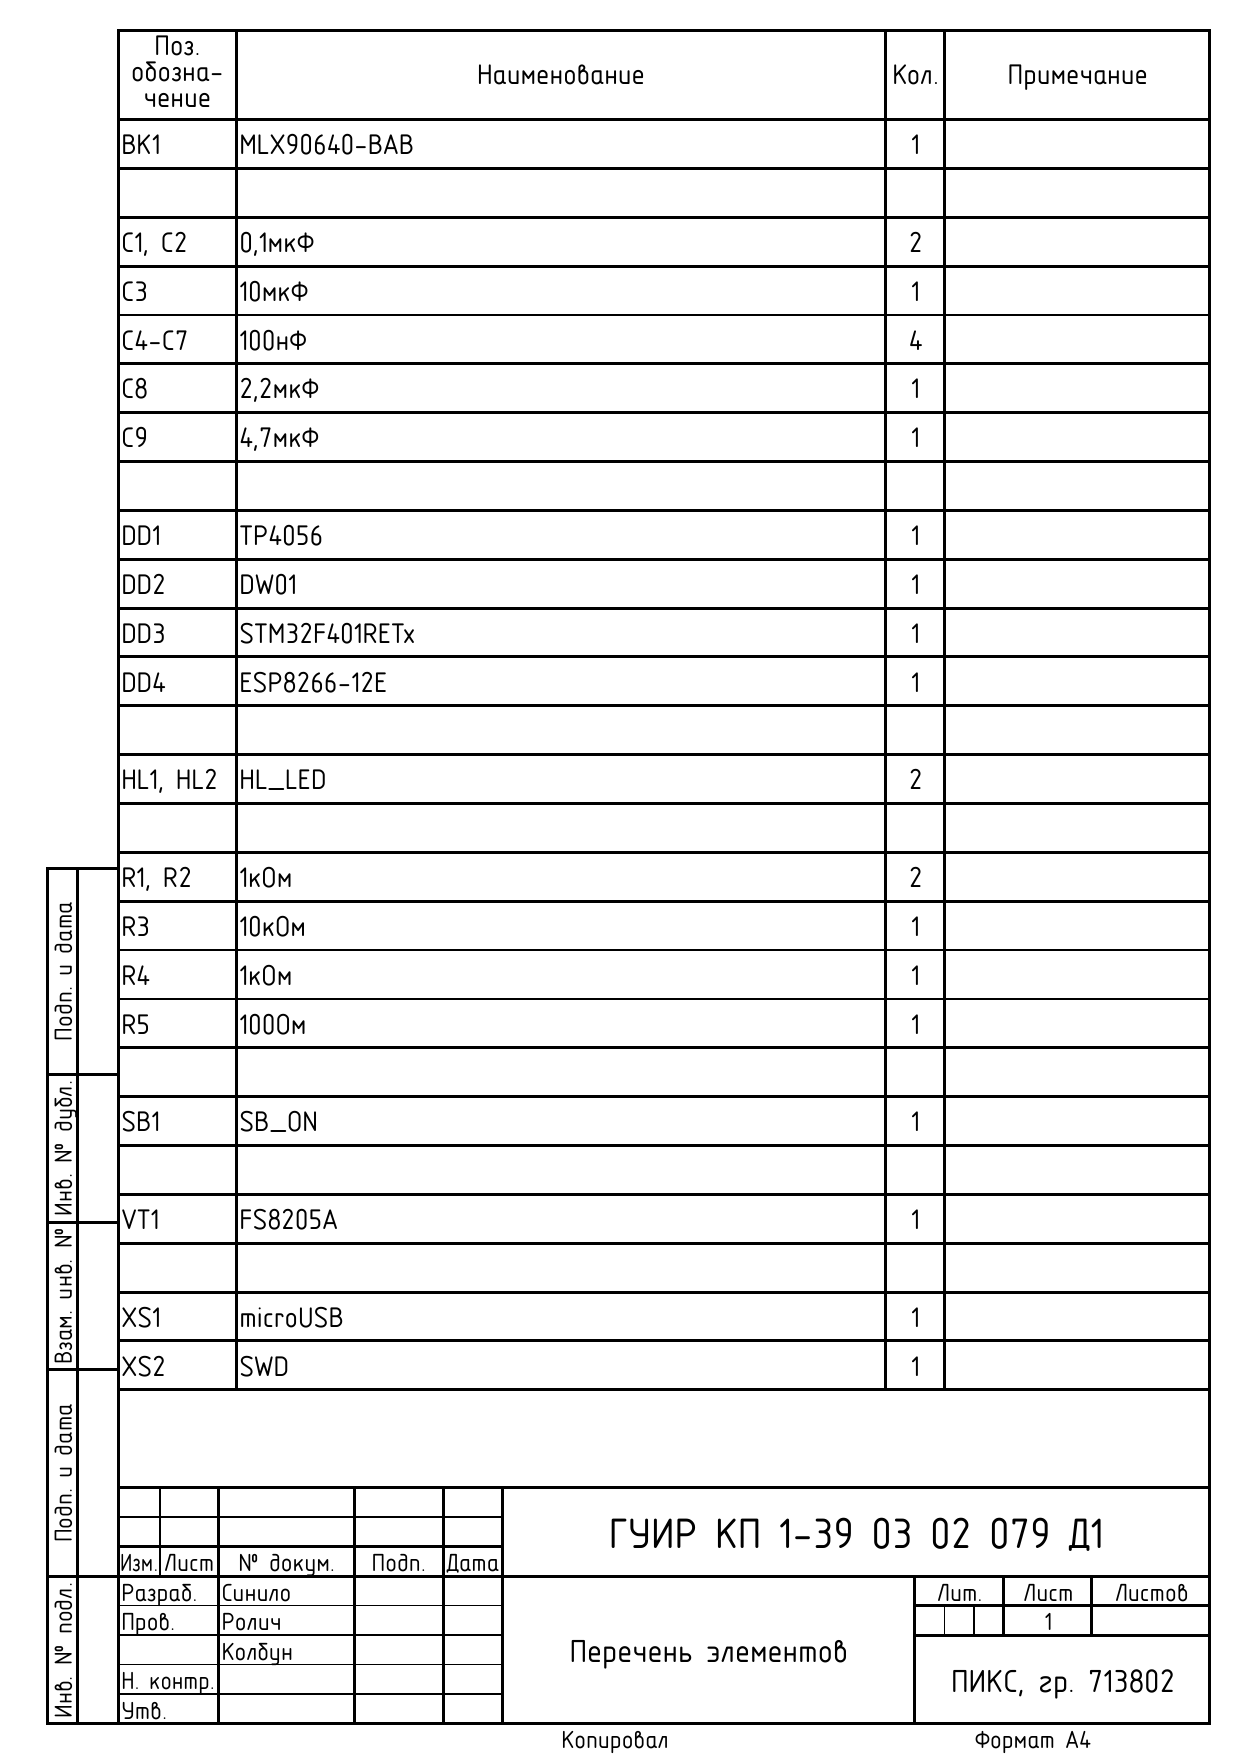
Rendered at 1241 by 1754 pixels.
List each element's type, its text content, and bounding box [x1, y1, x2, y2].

table_cell [946, 219, 1211, 264]
table_cell MLX90640-BAB [238, 121, 884, 167]
table_cell 4,7мкФ [238, 414, 884, 460]
table_cell [238, 463, 884, 509]
table_cell 1 [887, 1000, 943, 1046]
table_cell [946, 414, 1211, 460]
table_cell 1кОм [238, 951, 884, 997]
table_cell [946, 1342, 1211, 1388]
table_cell [946, 561, 1211, 607]
table_cell XS2 [119, 1342, 235, 1388]
table_cell DD3 [118, 610, 235, 655]
table_cell [946, 1196, 1211, 1242]
table_cell [946, 121, 1211, 167]
table_cell [946, 951, 1211, 997]
table_cell DW01 [238, 561, 884, 607]
table_cell [946, 170, 1211, 216]
table_cell 1 [887, 268, 943, 313]
table_cell 1 [887, 658, 943, 704]
table_cell TP4056 [238, 512, 884, 558]
table_cell 100нФ [238, 316, 884, 362]
table_cell R4 [119, 951, 235, 997]
table_cell 1 [887, 1098, 943, 1144]
table_header Поз. обозна- чение [118, 30, 235, 118]
table_cell [118, 170, 235, 216]
table_cell 2 [887, 219, 943, 264]
table_cell [946, 1098, 1211, 1144]
table_cell C9 [118, 414, 235, 460]
table_cell microUSB [238, 1294, 884, 1339]
table_cell 1кОм [238, 854, 884, 900]
table_cell R1, R2 [118, 854, 235, 900]
table_cell 4 [887, 316, 943, 362]
table_cell STM32F401RETx [238, 610, 884, 655]
table_cell [946, 1049, 1211, 1095]
table_cell 1 [887, 121, 943, 167]
table_cell [118, 707, 235, 753]
table_cell DD2 [118, 561, 235, 607]
table_cell 2,2мкФ [238, 365, 884, 411]
table_cell C3 [118, 268, 235, 313]
table_cell 1 [887, 414, 943, 460]
table_cell [946, 463, 1211, 509]
table_cell [887, 707, 943, 753]
table_cell C4-C7 [118, 316, 235, 362]
table_cell HL1, HL2 [118, 756, 235, 802]
table_cell SWD [238, 1342, 884, 1388]
table_cell [946, 610, 1211, 655]
table_cell [887, 805, 943, 851]
table_cell [887, 1147, 943, 1193]
table_cell [118, 805, 235, 851]
table_cell 100Ом [238, 1000, 884, 1046]
table_cell [887, 463, 943, 509]
table_cell [946, 854, 1211, 900]
table_cell DD1 [118, 512, 235, 558]
table_cell [946, 903, 1211, 948]
table_cell [118, 463, 235, 509]
table_cell [238, 707, 884, 753]
table_cell SB_ON [238, 1098, 884, 1144]
table_cell [946, 365, 1211, 411]
table_cell R5 [119, 1000, 235, 1046]
table_cell [887, 1049, 943, 1095]
table_cell C8 [118, 365, 235, 411]
table_cell 10мкФ [238, 268, 884, 313]
table_cell [887, 1245, 943, 1291]
table_cell [946, 1245, 1211, 1291]
table_cell R3 [119, 903, 235, 948]
table_cell 1 [887, 903, 943, 948]
table_cell DD4 [118, 658, 235, 704]
table_cell C1, C2 [118, 219, 235, 264]
table_cell [946, 756, 1211, 802]
table_cell 1 [887, 951, 943, 997]
table_cell [946, 316, 1211, 362]
table_cell [119, 1245, 235, 1291]
table_cell 1 [887, 1342, 943, 1388]
table_cell [887, 170, 943, 216]
table_cell [238, 805, 884, 851]
table_cell [238, 1147, 884, 1193]
table_cell 2 [887, 854, 943, 900]
table_cell HL_LED [238, 756, 884, 802]
table_cell [946, 707, 1211, 753]
table_cell [946, 1294, 1211, 1339]
table_cell [119, 1049, 235, 1095]
table_cell 1 [887, 512, 943, 558]
table_cell SB1 [119, 1098, 235, 1144]
table_cell [946, 512, 1211, 558]
table_cell [238, 1245, 884, 1291]
table_cell [238, 1049, 884, 1095]
table_cell [946, 805, 1211, 851]
table_cell [119, 1147, 235, 1193]
table_cell 1 [887, 365, 943, 411]
table_cell 10кОм [238, 903, 884, 948]
table_header Кол. [887, 30, 943, 118]
table_cell 1 [887, 610, 943, 655]
table_cell 2 [887, 756, 943, 802]
table_cell FS8205A [238, 1196, 884, 1242]
table_header Примечание [946, 30, 1211, 118]
table_cell XS1 [119, 1294, 235, 1339]
table_cell [238, 170, 884, 216]
table_cell [946, 1147, 1211, 1193]
table_cell [946, 268, 1211, 313]
table_header Наименование [238, 30, 884, 118]
table_cell VT1 [119, 1196, 235, 1242]
table_cell 1 [887, 1294, 943, 1339]
table_cell 1 [887, 1196, 943, 1242]
table_cell 0,1мкФ [238, 219, 884, 264]
table_cell [946, 658, 1211, 704]
table_cell 1 [887, 561, 943, 607]
table_cell ESP8266-12E [238, 658, 884, 704]
table_cell [946, 1000, 1211, 1046]
table_cell BK1 [118, 121, 235, 167]
